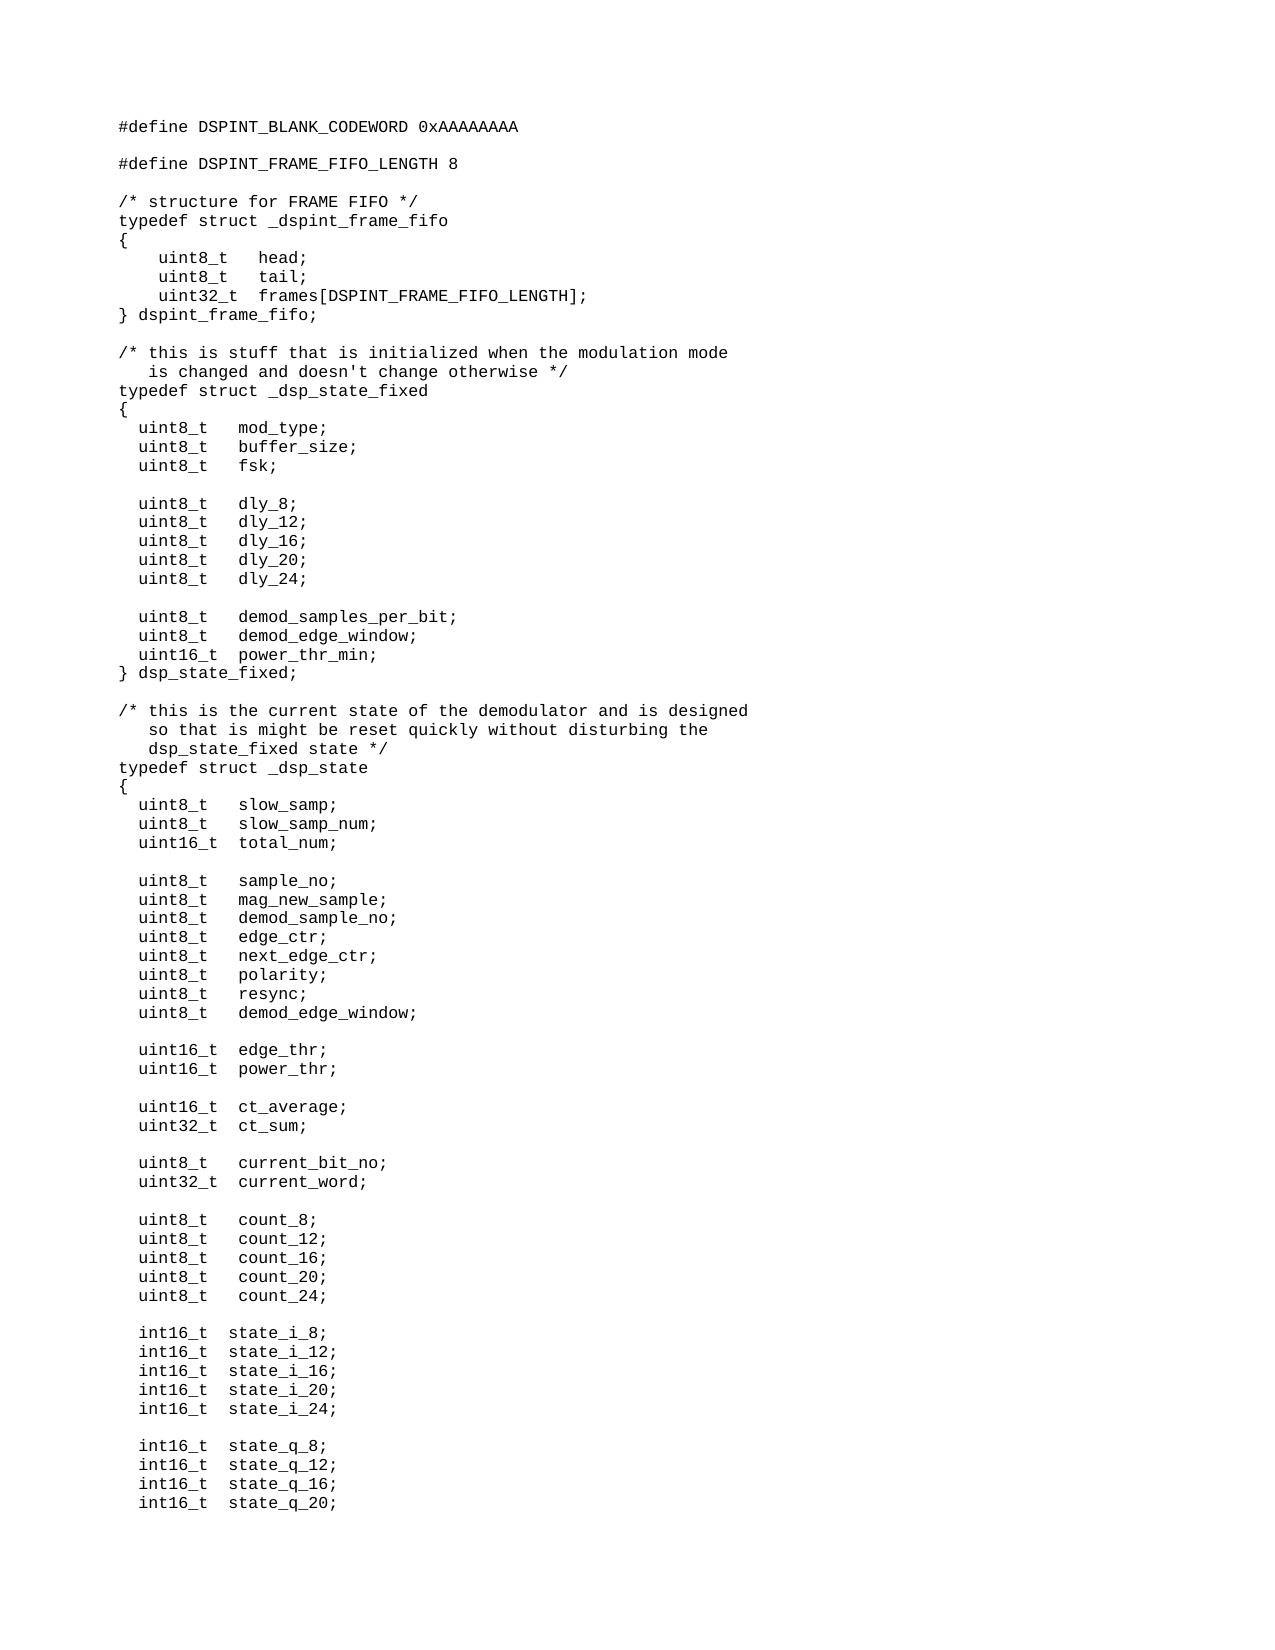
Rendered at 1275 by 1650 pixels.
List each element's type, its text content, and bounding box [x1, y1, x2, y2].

text uint8_t count_16; [118, 1249, 1157, 1268]
text int16_t state_q_8; [118, 1438, 1157, 1457]
text { [118, 778, 1157, 797]
text uint8_t dly_20; [118, 552, 1157, 571]
text typedef struct _dspint_frame_fifo [118, 212, 1157, 231]
text uint8_t current_bit_no; [118, 1155, 1157, 1174]
text uint8_t count_12; [118, 1231, 1157, 1249]
text } dsp_state_fixed; [118, 665, 1157, 684]
text uint8_t demod_edge_window; [118, 1004, 1157, 1023]
text uint8_t count_20; [118, 1268, 1157, 1287]
text { [118, 231, 1157, 250]
text uint8_t dly_12; [118, 514, 1157, 533]
text uint32_t current_word; [118, 1174, 1157, 1193]
text uint8_t dly_16; [118, 533, 1157, 552]
text int16_t state_i_16; [118, 1362, 1157, 1381]
text uint8_t slow_samp_num; [118, 816, 1157, 834]
text uint8_t count_8; [118, 1212, 1157, 1231]
text uint16_t edge_thr; [118, 1042, 1157, 1061]
text uint8_t mod_type; [118, 420, 1157, 439]
text uint32_t frames[DSPINT_FRAME_FIFO_LENGTH]; [118, 288, 1157, 307]
text uint8_t head; [118, 250, 1157, 269]
text uint8_t mag_new_sample; [118, 891, 1157, 910]
text dsp_state_fixed state */ [118, 740, 1157, 759]
text int16_t state_q_20; [118, 1494, 1157, 1513]
text uint16_t power_thr; [118, 1061, 1157, 1080]
text int16_t state_q_12; [118, 1457, 1157, 1476]
text uint8_t demod_samples_per_bit; [118, 608, 1157, 627]
text #define DSPINT_BLANK_CODEWORD 0xAAAAAAAA [118, 118, 1157, 137]
text uint8_t dly_8; [118, 495, 1157, 514]
text uint8_t slow_samp; [118, 797, 1157, 816]
text typedef struct _dsp_state [118, 759, 1157, 778]
text uint8_t resync; [118, 985, 1157, 1004]
text } dspint_frame_fifo; [118, 307, 1157, 326]
text { [118, 401, 1157, 420]
text int16_t state_i_20; [118, 1381, 1157, 1400]
text #define DSPINT_FRAME_FIFO_LENGTH 8 [118, 156, 1157, 175]
text uint8_t edge_ctr; [118, 929, 1157, 948]
text int16_t state_q_16; [118, 1476, 1157, 1494]
text uint16_t ct_average; [118, 1098, 1157, 1117]
text uint16_t total_num; [118, 834, 1157, 853]
text uint8_t dly_24; [118, 571, 1157, 589]
text int16_t state_i_24; [118, 1400, 1157, 1419]
text uint8_t buffer_size; [118, 439, 1157, 457]
text uint16_t power_thr_min; [118, 646, 1157, 665]
text /* this is stuff that is initialized when the modulation mode [118, 344, 1157, 363]
text uint8_t count_24; [118, 1287, 1157, 1306]
text is changed and doesn't change otherwise */ [118, 363, 1157, 382]
text /* structure for FRAME FIFO */ [118, 193, 1157, 212]
text uint32_t ct_sum; [118, 1117, 1157, 1136]
text so that is might be reset quickly without disturbing the [118, 721, 1157, 740]
text typedef struct _dsp_state_fixed [118, 382, 1157, 401]
text uint8_t demod_edge_window; [118, 627, 1157, 646]
text uint8_t demod_sample_no; [118, 910, 1157, 929]
text int16_t state_i_12; [118, 1344, 1157, 1362]
text int16_t state_i_8; [118, 1325, 1157, 1344]
text uint8_t tail; [118, 269, 1157, 288]
text uint8_t sample_no; [118, 872, 1157, 891]
text /* this is the current state of the demodulator and is designed [118, 703, 1157, 721]
text uint8_t next_edge_ctr; [118, 948, 1157, 967]
text uint8_t fsk; [118, 457, 1157, 476]
text uint8_t polarity; [118, 967, 1157, 985]
